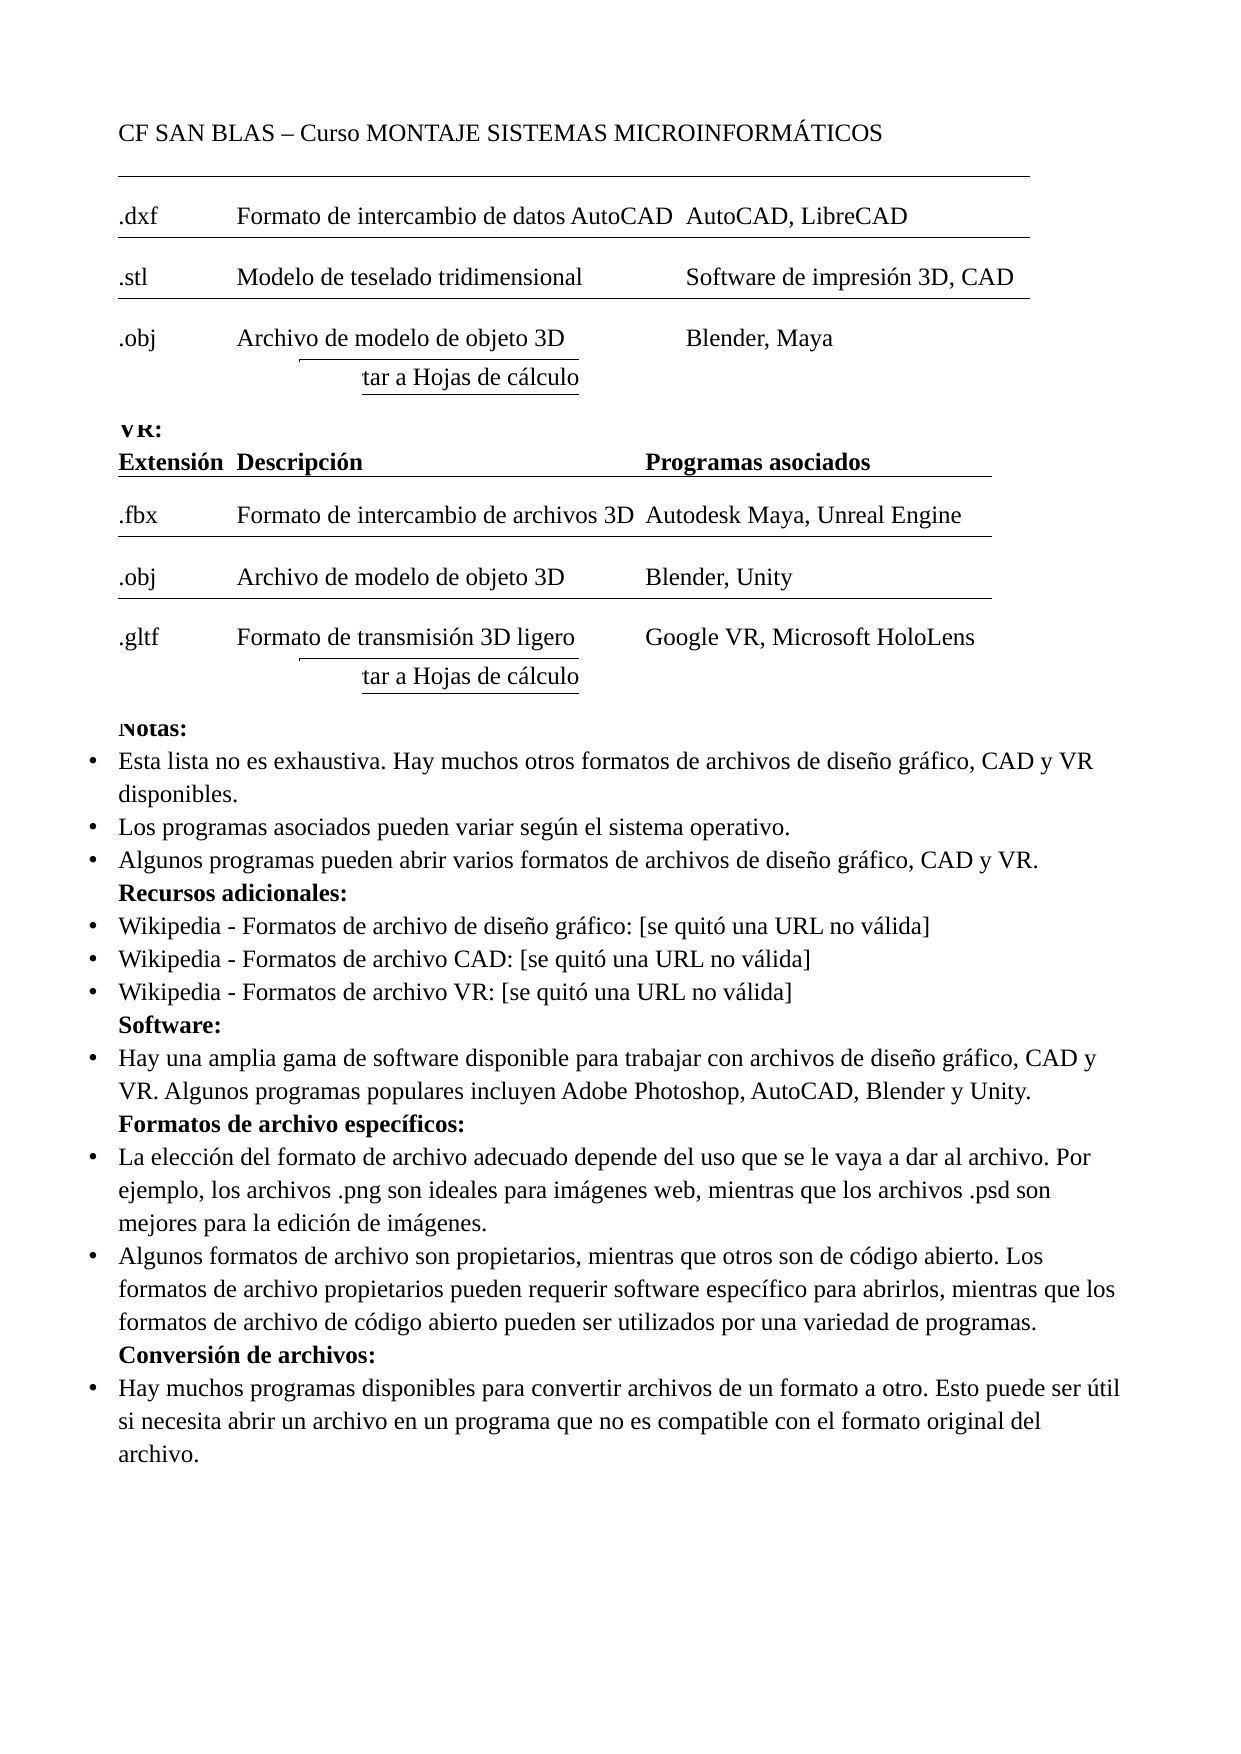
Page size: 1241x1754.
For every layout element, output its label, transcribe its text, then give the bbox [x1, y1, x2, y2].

table_cell .gltf [118, 599, 236, 658]
text Notas: [118, 713, 1122, 742]
table_cell .obj [118, 537, 236, 597]
list Wikipedia - Formatos de archivo CAD: [se quitó una URL no válida] [118, 944, 1122, 973]
table_cell Blender, Unity [645, 537, 992, 597]
table_cell .stl [118, 238, 236, 298]
table_cell Archivo de modelo de objeto 3D [236, 299, 686, 359]
text Formatos de archivo específicos: [118, 1109, 1122, 1138]
table_cell Formato de intercambio de datos AutoCAD [236, 177, 686, 237]
text VR: [118, 414, 1122, 442]
table_cell Google VR, Microsoft HoloLens [645, 599, 992, 658]
table_cell Autodesk Maya, Unreal Engine [645, 477, 992, 536]
table_cell Archivo de modelo de objeto 3D [236, 537, 645, 597]
list La elección del formato de archivo adecuado depende del uso que se le vaya a dar al archivo. Por ejemplo, los archivos .png son ideales para imágenes web, mientras que los archivos .psd son mejores para la edición de imágenes. [118, 1142, 1122, 1237]
list Algunos formatos de archivo son propietarios, mientras que otros son de código abierto. Los formatos de archivo propietarios pueden requerir software específico para abrirlos, mientras que los formatos de archivo de código abierto pueden ser utilizados por una variedad de programas. [118, 1241, 1122, 1336]
list Wikipedia - Formatos de archivo VR: [se quitó una URL no válida] [118, 977, 1122, 1006]
list Esta lista no es exhaustiva. Hay muchos otros formatos de archivos de diseño gráfico, CAD y VR disponibles. [118, 746, 1122, 808]
table_cell Formato de intercambio de archivos 3D [236, 477, 645, 536]
text Software: [118, 1010, 1122, 1039]
table_cell .dxf [118, 177, 236, 237]
table_cell .fbx [118, 477, 236, 536]
table_header Extensión [118, 447, 236, 476]
text drive_spreadsheetExportar a Hojas de cálculo [0, 359, 1122, 425]
list Hay muchos programas disponibles para convertir archivos de un formato a otro. Esto puede ser útil si necesita abrir un archivo en un programa que no es compatible con el formato original del archivo. [118, 1373, 1122, 1468]
list Hay una amplia gama de software disponible para trabajar con archivos de diseño gráfico, CAD y VR. Algunos programas populares incluyen Adobe Photoshop, AutoCAD, Blender y Unity. [118, 1043, 1122, 1105]
list Algunos programas pueden abrir varios formatos de archivos de diseño gráfico, CAD y VR. [118, 845, 1122, 874]
table_cell Modelo de teselado tridimensional [236, 238, 686, 298]
table_cell Blender, Maya [686, 299, 1030, 359]
list Wikipedia - Formatos de archivo de diseño gráfico: [se quitó una URL no válida] [118, 911, 1122, 940]
table_header Descripción [236, 447, 645, 476]
table_header Programas asociados [645, 447, 992, 476]
text drive_spreadsheetExportar a Hojas de cálculo [0, 658, 1122, 724]
table_cell Formato de transmisión 3D ligero [236, 599, 645, 658]
text Conversión de archivos: [118, 1340, 1122, 1369]
table_cell .obj [118, 299, 236, 359]
list Los programas asociados pueden variar según el sistema operativo. [118, 812, 1122, 841]
table_cell AutoCAD, LibreCAD [686, 177, 1030, 237]
table_cell Software de impresión 3D, CAD [686, 238, 1030, 298]
text Recursos adicionales: [118, 878, 1122, 907]
